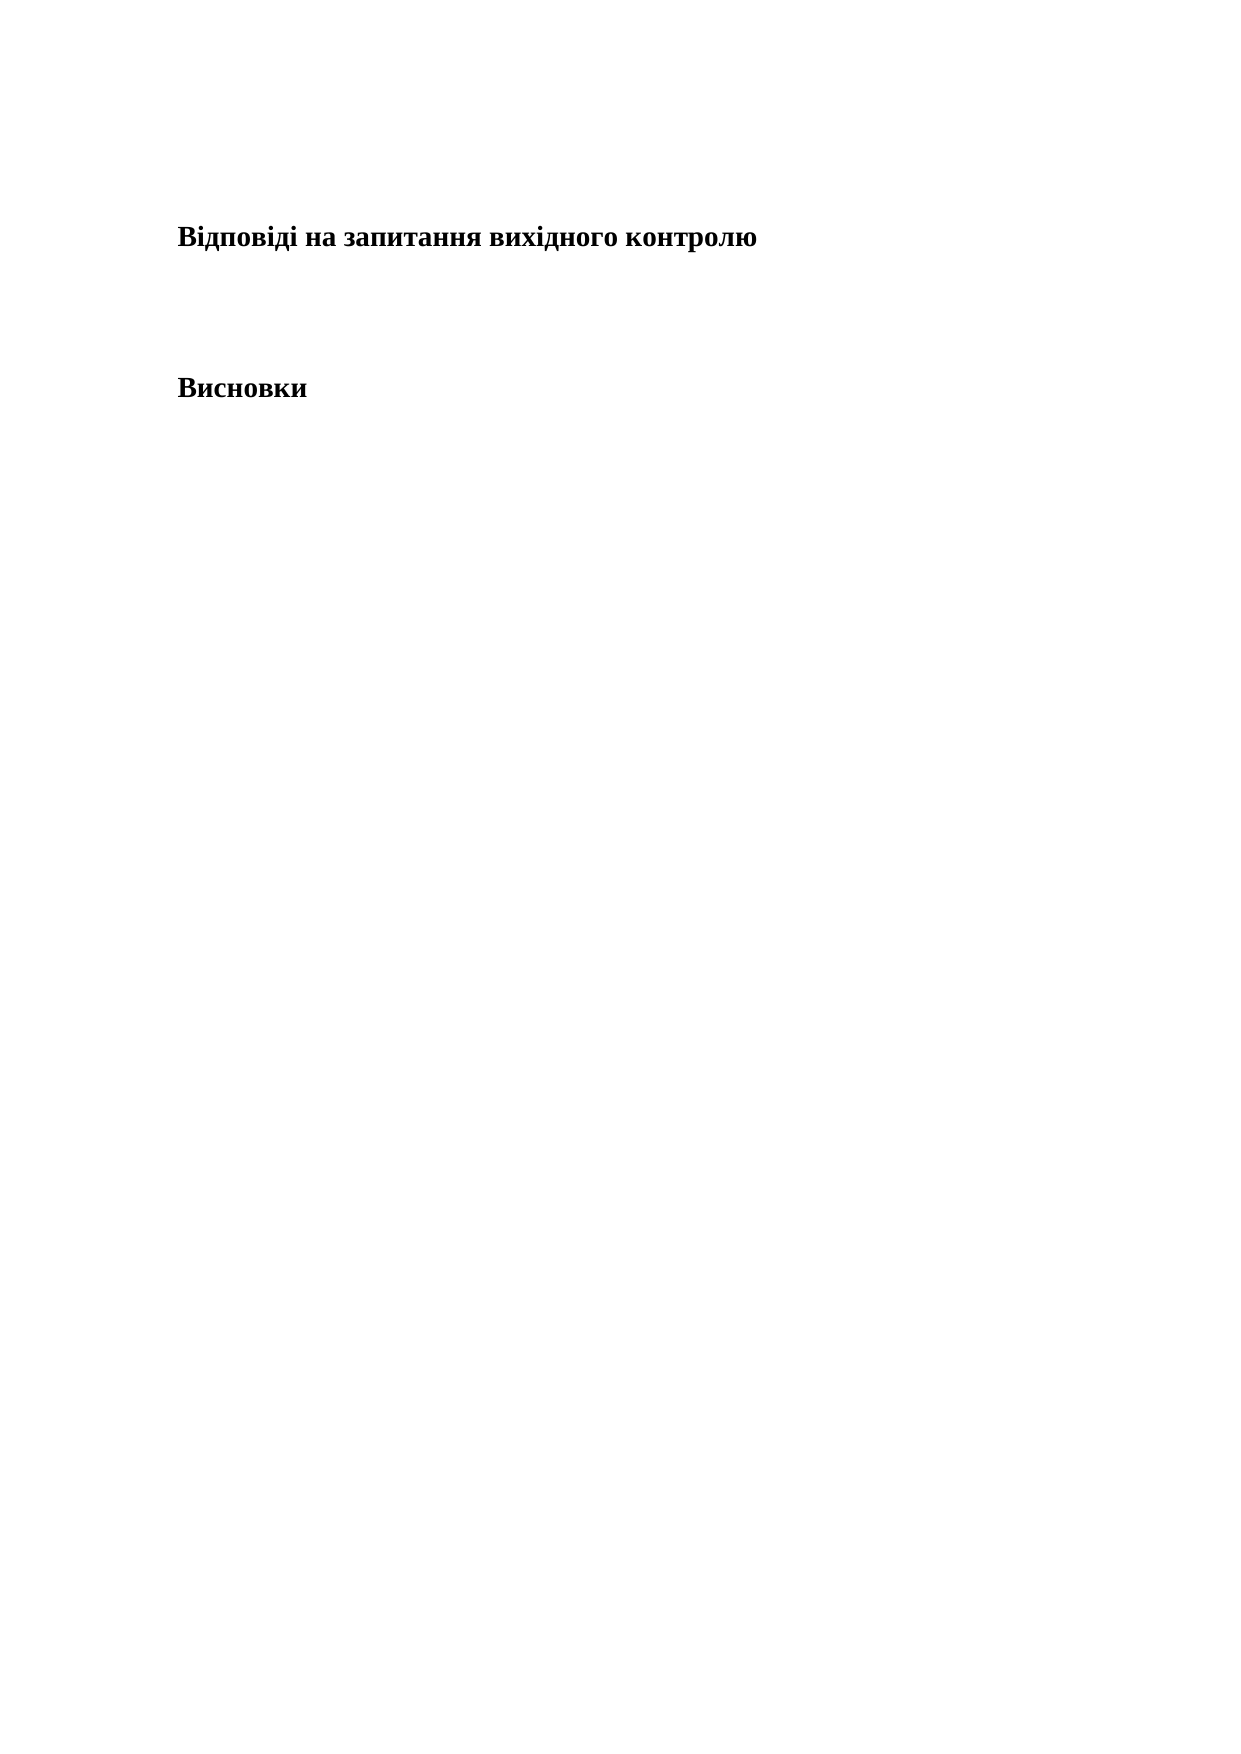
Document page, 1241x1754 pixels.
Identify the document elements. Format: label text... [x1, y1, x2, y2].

text Відповіді на запитання вихідного контролю [177, 219, 1152, 253]
text Висновки [177, 370, 1152, 404]
